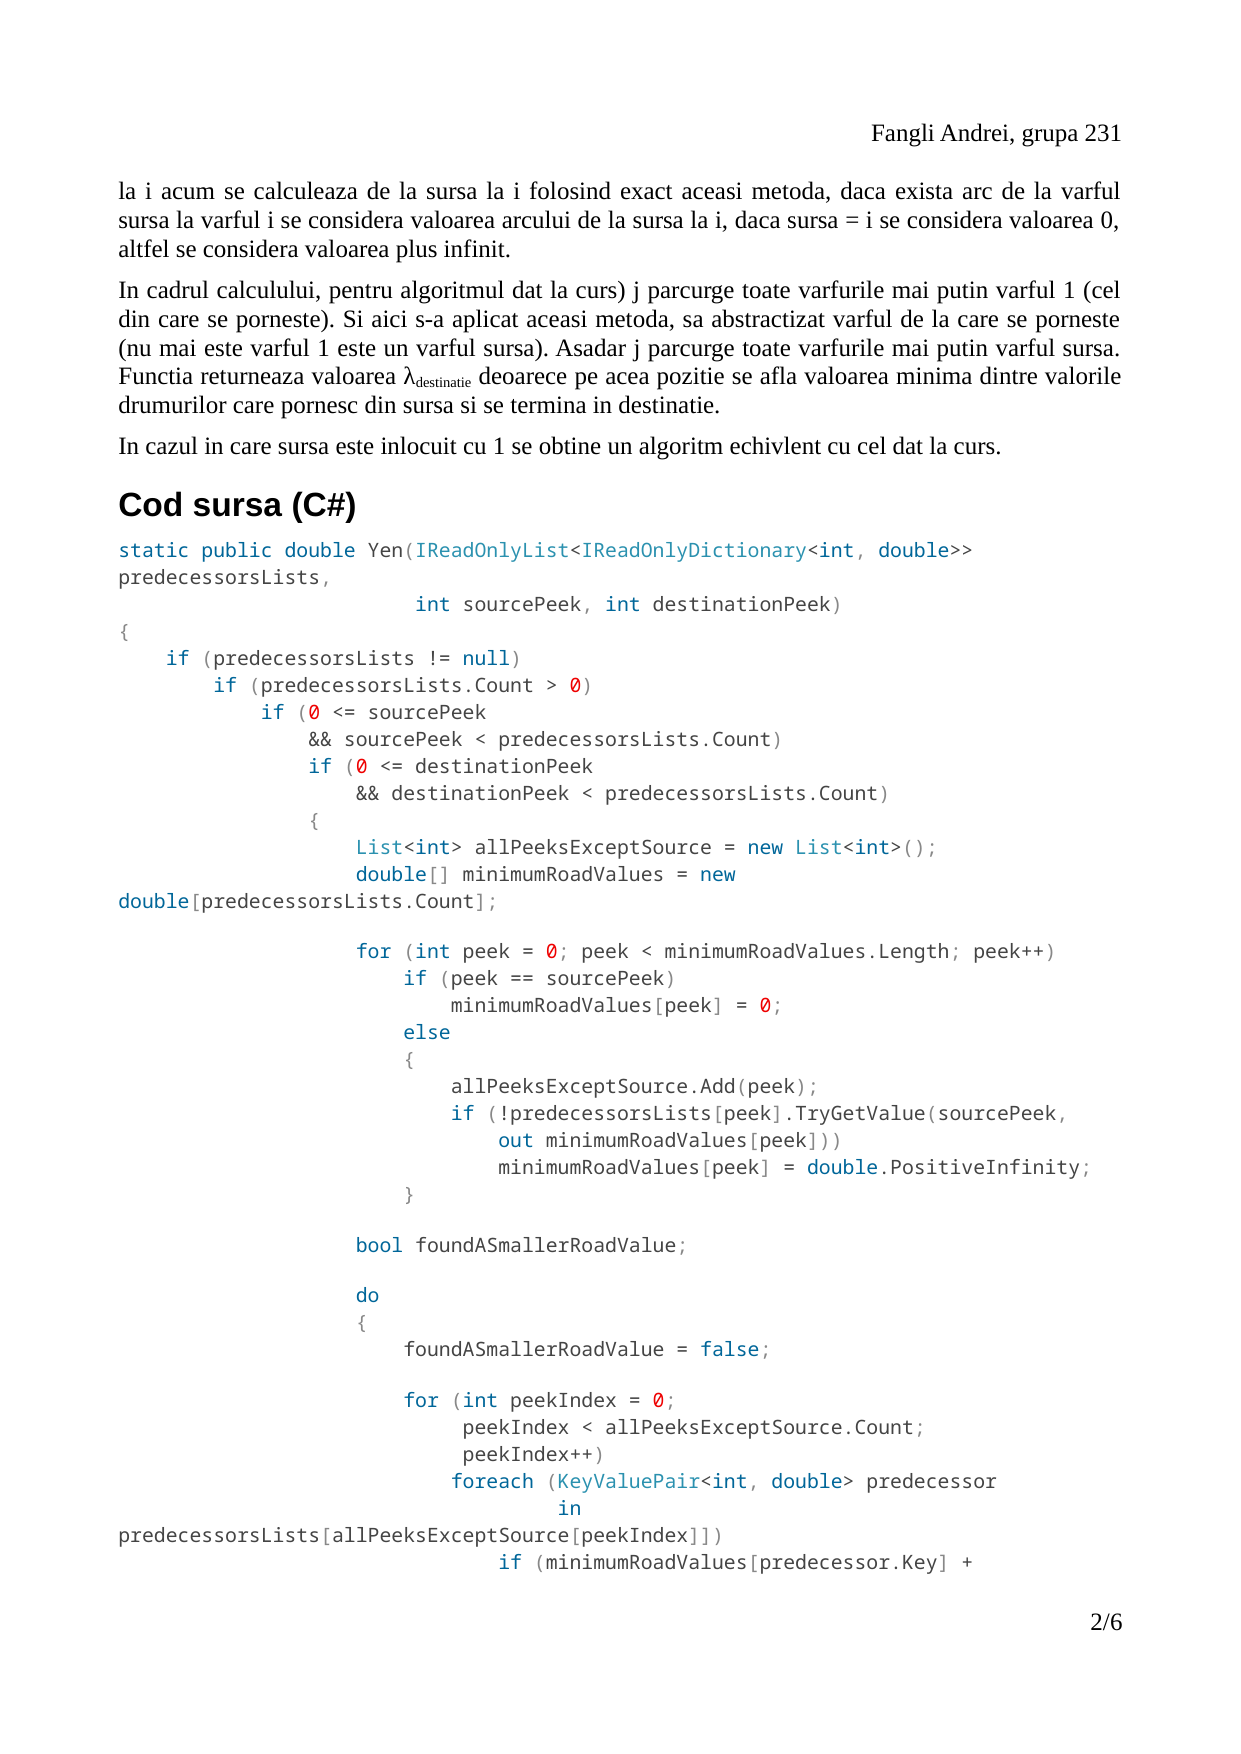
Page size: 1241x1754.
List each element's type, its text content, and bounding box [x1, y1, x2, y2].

text foundASmallerRoadValue = false; [118, 1336, 1122, 1363]
text for (int peek = 0; peek < minimumRoadValues.Length; peek++) [118, 938, 1122, 964]
text { [118, 1309, 1122, 1336]
text bool foundASmallerRoadValue; [118, 1231, 1122, 1258]
text int sourcePeek, int destinationPeek) [118, 590, 1122, 617]
text && sourcePeek < predecessorsLists.Count) [118, 725, 1122, 752]
text In cadrul calculului, pentru algoritmul dat la curs) j parcurge toate varfurile mai putin varful 1 (cel din care se porneste). Si aici s-a aplicat aceasi metoda, sa abstractizat varful de la care se porneste (nu mai este varful 1 este un varful sursa). Asadar j parcurge toate varfurile mai putin varful sursa. Functia returneaza valoarea λdestinatie deoarece pe acea pozitie se afla valoarea minima dintre valorile drumurilor care pornesc din sursa si se termina in destinatie. [118, 275, 1122, 419]
text if (0 <= sourcePeek [118, 698, 1122, 725]
text foreach (KeyValuePair<int, double> predecessor [118, 1467, 1122, 1494]
text if (predecessorsLists.Count > 0) [118, 671, 1122, 698]
text peekIndex++) [118, 1440, 1122, 1467]
text minimumRoadValues[peek] = 0; [118, 992, 1122, 1018]
text In cazul in care sursa este inlocuit cu 1 se obtine un algoritm echivlent cu cel dat la curs. [118, 431, 1122, 460]
text out minimumRoadValues[peek])) [118, 1126, 1122, 1153]
text for (int peekIndex = 0; [118, 1386, 1122, 1413]
text if (0 <= destinationPeek [118, 752, 1122, 779]
text else [118, 1018, 1122, 1046]
text double[] minimumRoadValues = new double[predecessorsLists.Count]; [118, 860, 1122, 914]
text peekIndex < allPeeksExceptSource.Count; [118, 1413, 1122, 1440]
text minimumRoadValues[peek] = double.PositiveInfinity; [118, 1153, 1122, 1180]
text if (peek == sourcePeek) [118, 964, 1122, 992]
text { [118, 806, 1122, 833]
text static public double Yen(IReadOnlyList<IReadOnlyDictionary<int, double>> predecessorsLists, [118, 536, 1122, 590]
text la i acum se calculeaza de la sursa la i folosind exact aceasi metoda, daca exista arc de la varful sursa la varful i se considera valoarea arcului de la sursa la i, daca sursa = i se considera valoarea 0, altfel se considera valoarea plus infinit. [118, 176, 1122, 263]
text allPeeksExceptSource.Add(peek); [118, 1072, 1122, 1099]
text if (!predecessorsLists[peek].TryGetValue(sourcePeek, [118, 1099, 1122, 1126]
text { [118, 617, 1122, 644]
text do [118, 1282, 1122, 1309]
subtitle Cod sursa (C#) [118, 485, 1122, 524]
text } [118, 1180, 1122, 1207]
text if (minimumRoadValues[predecessor.Key] + [118, 1548, 1122, 1575]
text { [118, 1046, 1122, 1072]
text List<int> allPeeksExceptSource = new List<int>(); [118, 833, 1122, 860]
text in predecessorsLists[allPeeksExceptSource[peekIndex]]) [118, 1494, 1122, 1548]
text && destinationPeek < predecessorsLists.Count) [118, 779, 1122, 806]
text if (predecessorsLists != null) [118, 644, 1122, 671]
